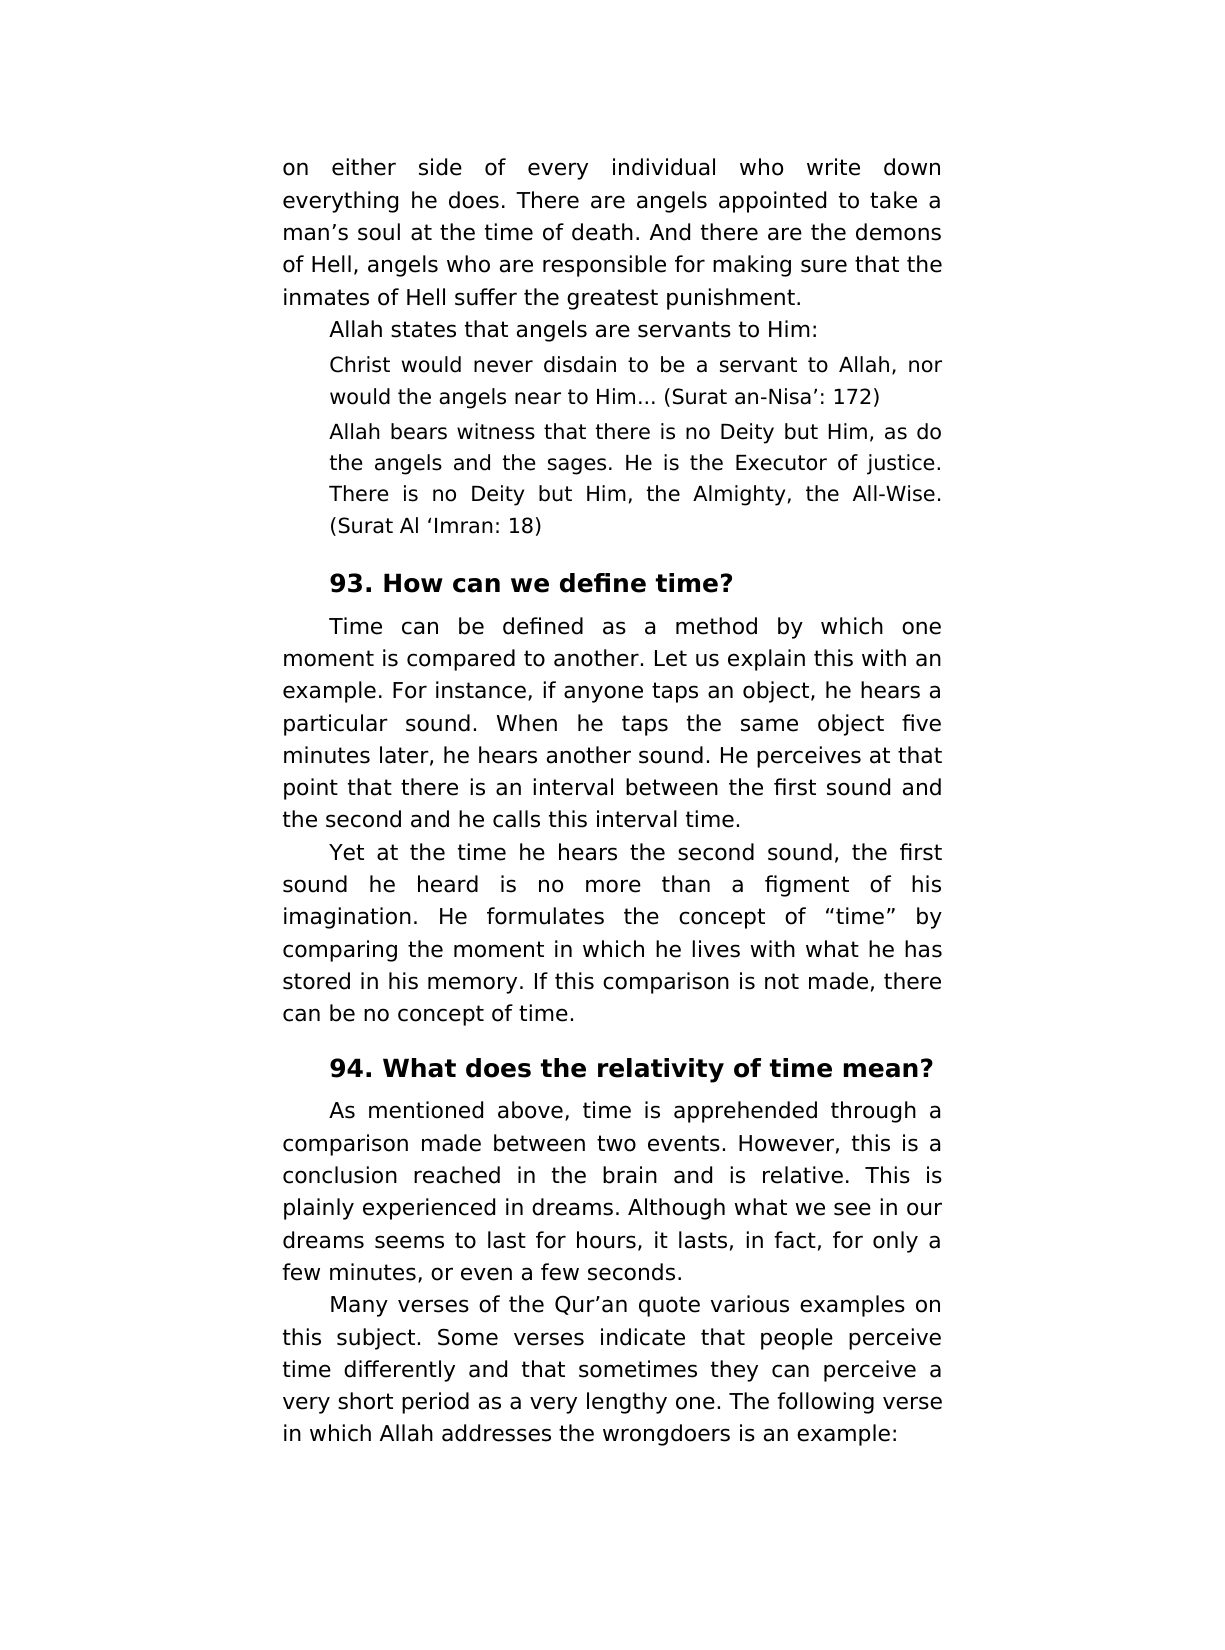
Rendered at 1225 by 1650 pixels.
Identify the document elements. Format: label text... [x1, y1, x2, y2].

text Allah states that angels are servants to Him: [282, 311, 943, 344]
text Many verses of the Qur’an quote various examples on this subject. Some verses indicate that people perceive time differently and that sometimes they can perceive a very short period as a very lengthy one. The following verse in which Allah addresses the wrongdoers is an example: [282, 1287, 943, 1448]
text As mentioned above, time is apprehended through a comparison made between two events. However, this is a conclusion reached in the brain and is relative. This is plainly experienced in dreams. Although what we see in our dreams seems to last for hours, it lasts, in fact, for only a few minutes, or even a few seconds. [282, 1093, 943, 1287]
text 93. How can we define time? [282, 576, 943, 597]
text 94. What does the relativity of time mean? [282, 1060, 943, 1081]
text Time can be defined as a method by which one moment is compared to another. Let us explain this with an example. For instance, if anyone taps an object, he hears a particular sound. When he taps the same object five minutes later, he hears another sound. He perceives at that point that there is an interval between the first sound and the second and he calls this interval time. [282, 608, 943, 834]
text Yet at the time he hears the second sound, the first sound he heard is no more than a figment of his imagination. He formulates the concept of “time” by comparing the moment in which he lives with what he has stored in his memory. If this comparison is not made, there can be no concept of time. [282, 834, 943, 1028]
text Christ would never disdain to be a servant to Allah, nor would the angels near to Him... (Surat an-Nisa’: 172) [329, 348, 943, 410]
text on either side of every individual who write down everything he does. There are angels appointed to take a man’s soul at the time of death. And there are the demons of Hell, angels who are responsible for making sure that the inmates of Hell suffer the greatest punishment. [282, 150, 943, 311]
text Allah bears witness that there is no Deity but Him, as do the angels and the sages. He is the Executor of justice. There is no Deity but Him, the Almighty, the All-Wise. (Surat Al ‘Imran: 18) [329, 414, 943, 539]
